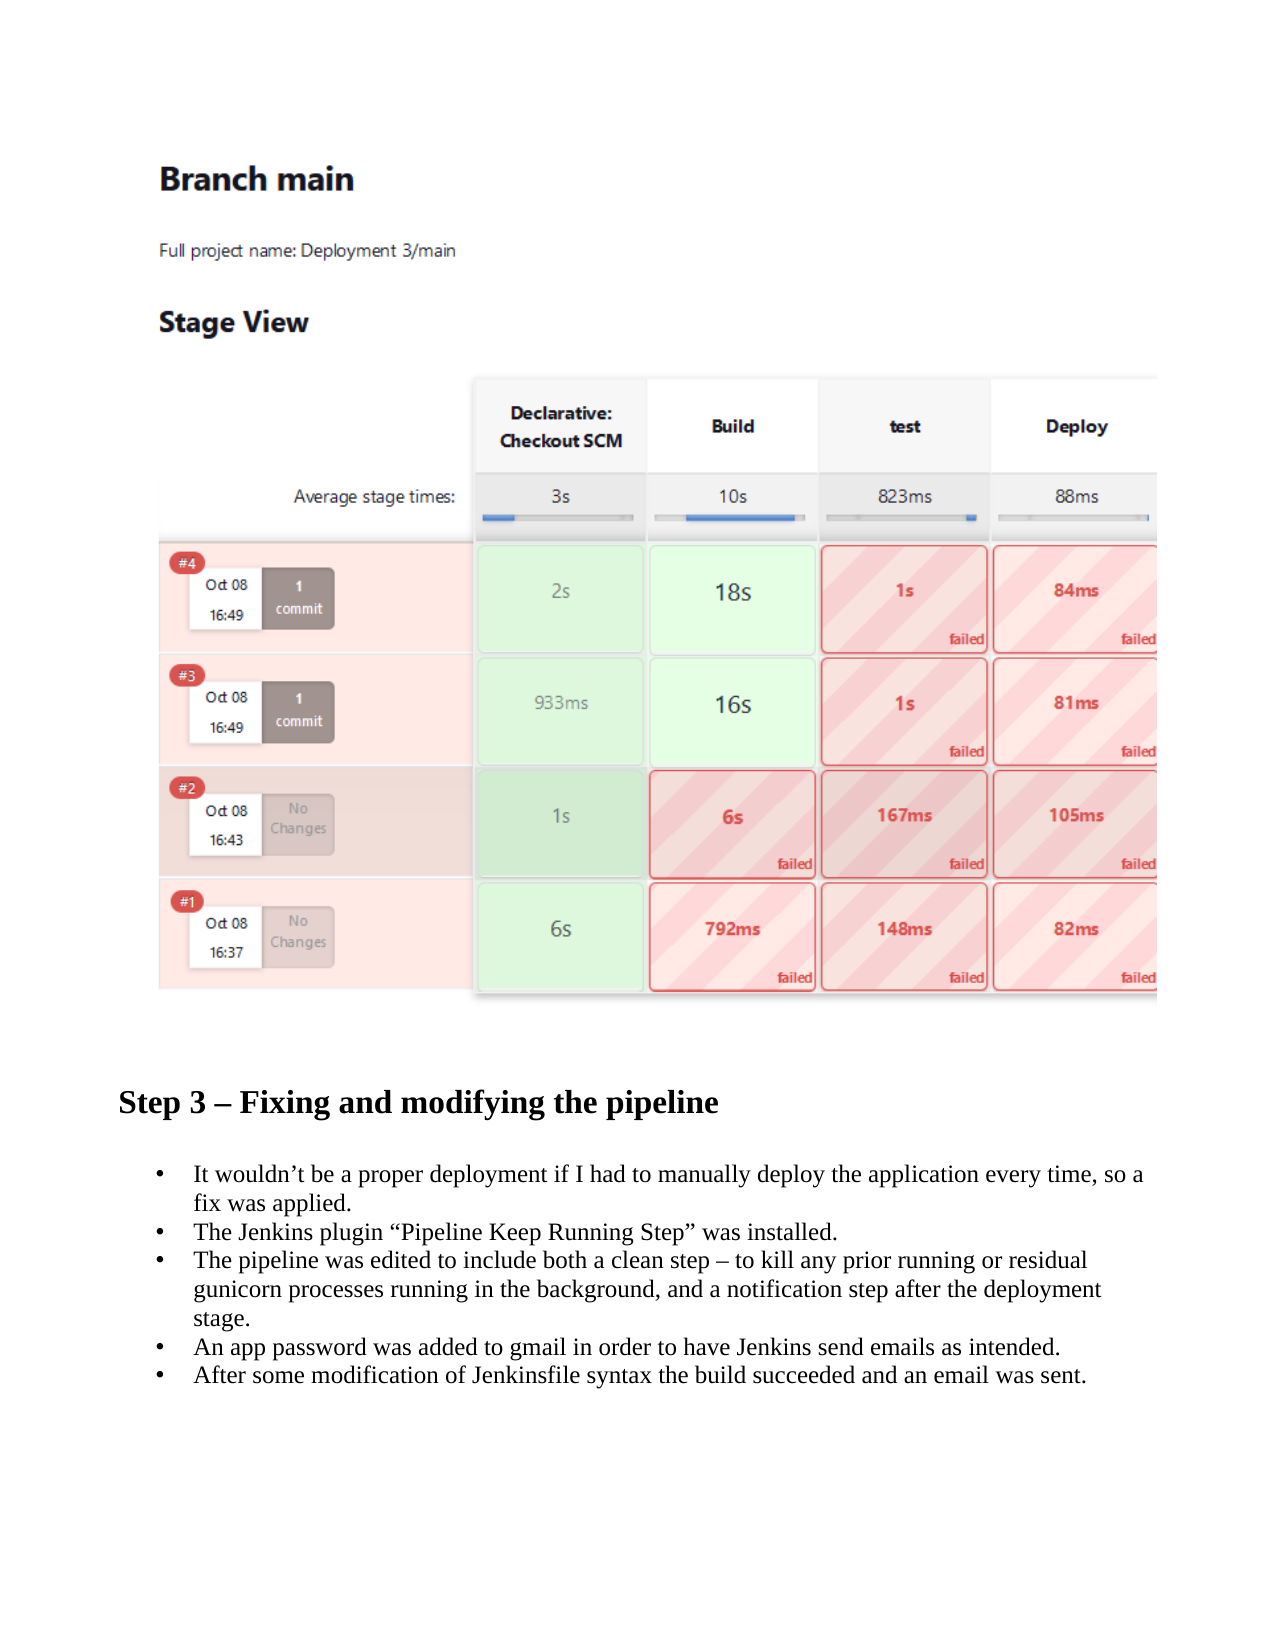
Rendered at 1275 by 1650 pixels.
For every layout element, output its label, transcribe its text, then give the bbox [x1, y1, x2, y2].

list An app password was added to gmail in order to have Jenkins send emails as intended. [156, 1332, 1157, 1360]
list It wouldn’t be a proper deployment if I had to manually deploy the application every time, so a fix was applied. [156, 1159, 1157, 1217]
list The Jenkins plugin “Pipeline Keep Running Step” was installed. [156, 1217, 1157, 1245]
picture [118, 118, 1157, 1016]
list The pipeline was edited to include both a clean step – to kill any prior running or residual gunicorn processes running in the background, and a notification step after the deployment stage. [156, 1245, 1157, 1332]
list After some modification of Jenkinsfile syntax the build succeeded and an email was sent. [156, 1360, 1157, 1389]
text Step 3 – Fixing and modifying the pipeline [118, 1082, 1157, 1121]
